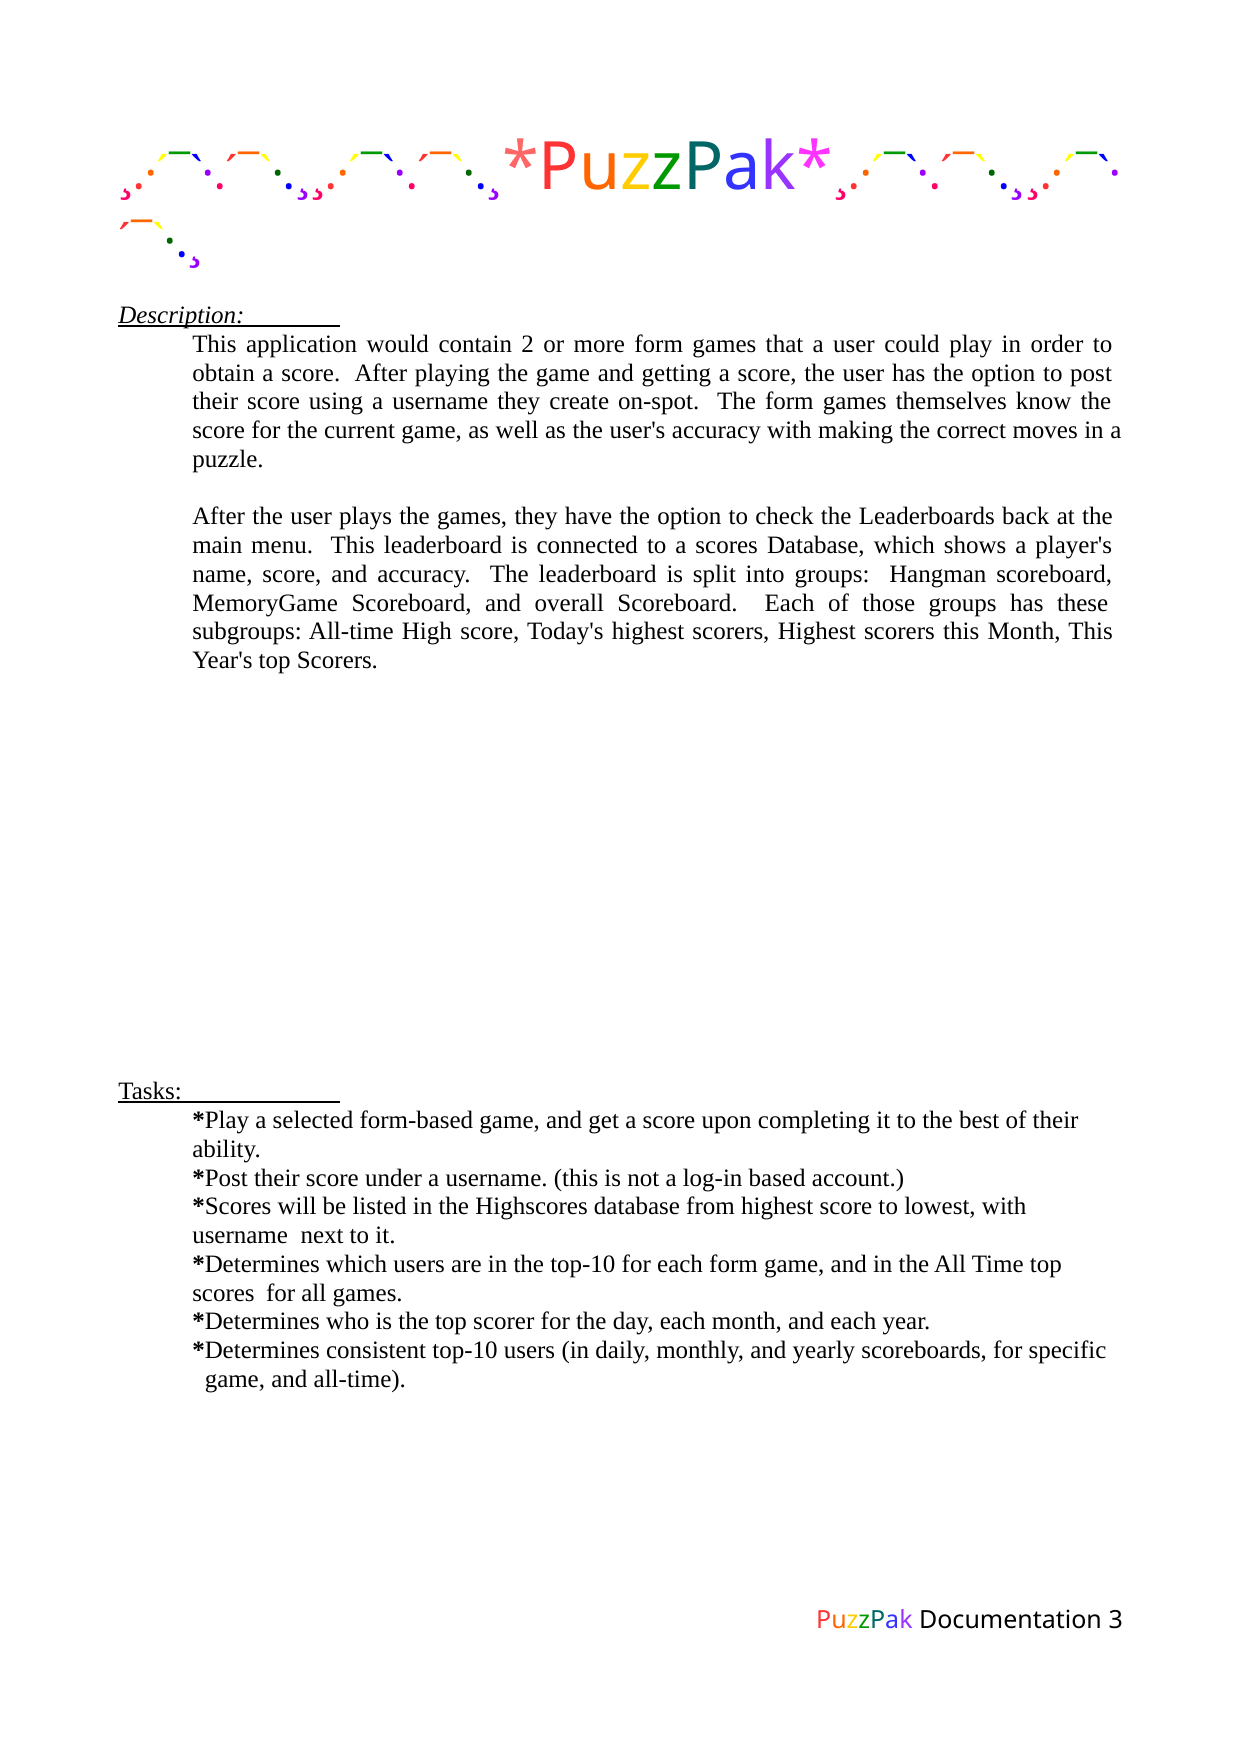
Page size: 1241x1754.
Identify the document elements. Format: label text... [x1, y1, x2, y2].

text *Determines which users are in the top-10 for each form game, and in the All Time top scores for all games. [118, 1249, 1122, 1306]
text Tasks: [118, 1076, 1122, 1105]
text *Play a selected form-based game, and get a score upon completing it to the best of their ability. [118, 1105, 1122, 1163]
text This application would contain 2 or more form games that a user could play in order to obtain a score. After playing the game and getting a score, the user has the option to post their score using a username they create on-spot. The form games themselves know the score for the current game, as well as the user's accuracy with making the correct moves in a puzzle. [118, 329, 1122, 473]
text *Scores will be listed in the Highscores database from highest score to lowest, with username next to it. [118, 1191, 1122, 1249]
text *Determines consistent top-10 users (in daily, monthly, and yearly scoreboards, for specific game, and all-time). [118, 1335, 1122, 1393]
text After the user plays the games, they have the option to check the Leaderboards back at the main menu. This leaderboard is connected to a scores Database, which shows a player's name, score, and accuracy. The leaderboard is split into groups: Hangman scoreboard, MemoryGame Scoreboard, and overall Scoreboard. Each of those groups has these subgroups: All-time High score, Today's highest scorers, Highest scorers this Month, This Year's top Scorers. [118, 501, 1122, 674]
text Description: [118, 300, 1122, 329]
text *Determines who is the top scorer for the day, each month, and each year. [118, 1306, 1122, 1335]
text *Post their score under a username. (this is not a log-in based account.) [118, 1163, 1122, 1191]
text ¸.·´¯`·.´¯`·.¸¸.·´¯`·.´¯`·.¸*PuzzPak*¸.·´¯`·.´¯`·.¸¸.·´¯`·´¯`·.¸ [118, 118, 1122, 271]
